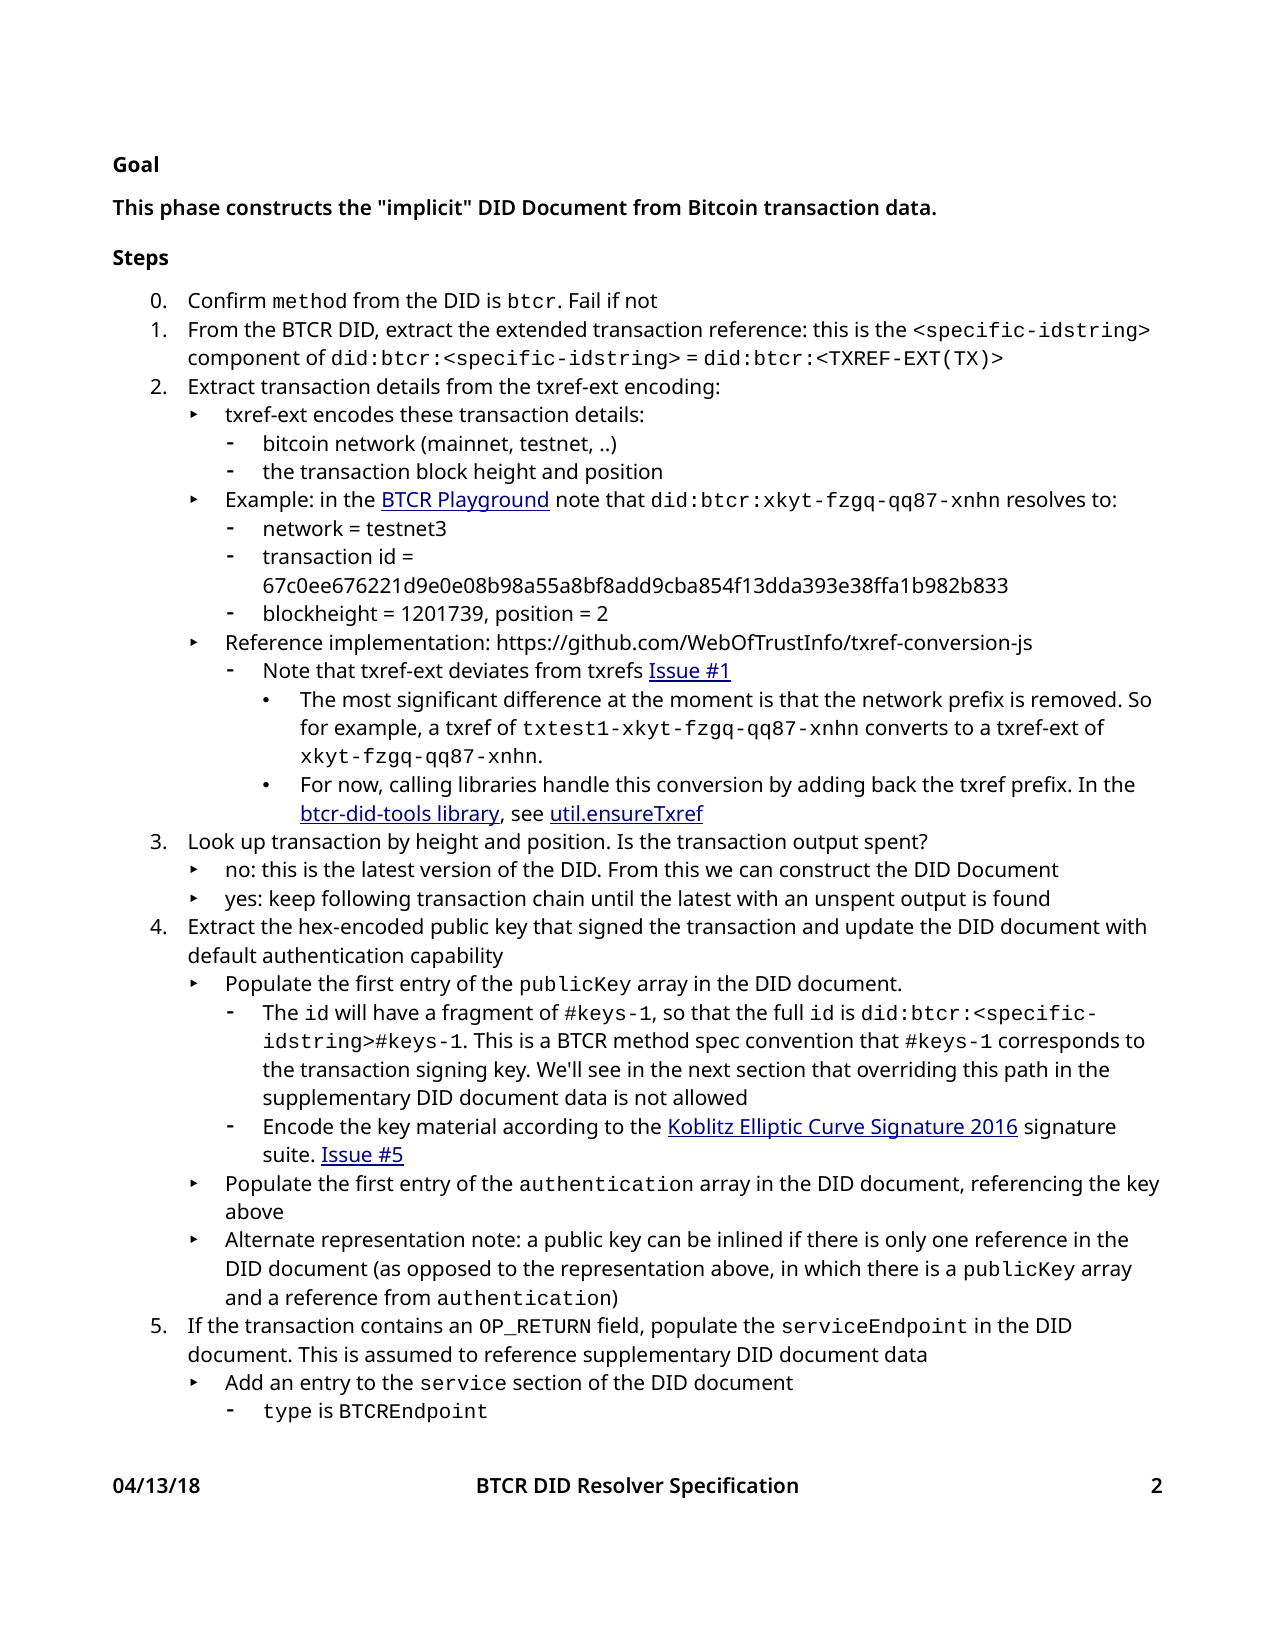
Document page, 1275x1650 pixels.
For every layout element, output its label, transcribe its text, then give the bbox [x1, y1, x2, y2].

list the transaction block height and position [225, 457, 1162, 486]
list Encode the key material according to the Koblitz Elliptic Curve Signature 2016 signature suite. Issue #5 [225, 1112, 1162, 1169]
list Confirm method from the DID is btcr. Fail if not [150, 286, 1162, 315]
text This phase constructs the "implicit" DID Document from Bitcoin transaction data. [112, 193, 1162, 222]
list Reference implementation: https://github.com/WebOfTrustInfo/txref-conversion-js [187, 628, 1162, 656]
list bitcoin network (mainnet, testnet, ..) [225, 429, 1162, 457]
list If the transaction contains an OP_RETURN field, populate the serviceEndpoint in the DID document. This is assumed to reference supplementary DID document data [150, 1311, 1162, 1368]
list type is BTCREndpoint [225, 1397, 1162, 1425]
list The id will have a fragment of #keys-1, so that the full id is did:btcr:<specific-idstring>#keys-1. This is a BTCR method spec convention that #keys-1 corresponds to the transaction signing key. We'll see in the next section that overriding this path in the supplementary DID document data is not allowed [225, 998, 1162, 1112]
list txref-ext encodes these transaction details: [187, 400, 1162, 429]
list Add an entry to the service section of the DID document [187, 1368, 1162, 1397]
list For now, calling libraries handle this conversion by adding back the txref prefix. In the btcr-did-tools library, see util.ensureTxref [262, 770, 1162, 827]
list Populate the first entry of the publicKey array in the DID document. [187, 969, 1162, 998]
list The most significant difference at the moment is that the network prefix is removed. So for example, a txref of txtest1-xkyt-fzgq-qq87-xnhn converts to a txref-ext of xkyt-fzgq-qq87-xnhn. [262, 685, 1162, 770]
list From the BTCR DID, extract the extended transaction reference: this is the <specific-idstring> component of did:btcr:<specific-idstring> = did:btcr:<TXREF-EXT(TX)> [150, 315, 1162, 372]
list Look up transaction by height and position. Is the transaction output spent? [150, 827, 1162, 856]
list transaction id = 67c0ee676221d9e0e08b98a55a8bf8add9cba854f13dda393e38ffa1b982b833 [225, 542, 1162, 599]
list no: this is the latest version of the DID. From this we can construct the DID Document [187, 856, 1162, 884]
list Populate the first entry of the authentication array in the DID document, referencing the key above [187, 1169, 1162, 1226]
list Note that txref-ext deviates from txrefs Issue #1 [225, 656, 1162, 685]
subtitle Steps [112, 243, 1162, 271]
list blockheight = 1201739, position = 2 [225, 599, 1162, 628]
list Example: in the BTCR Playground note that did:btcr:xkyt-fzgq-qq87-xnhn resolves to: [187, 486, 1162, 514]
list network = testnet3 [225, 514, 1162, 542]
list Alternate representation note: a public key can be inlined if there is only one reference in the DID document (as opposed to the representation above, in which there is a publicKey array and a reference from authentication) [187, 1226, 1162, 1311]
list Extract the hex-encoded public key that signed the transaction and update the DID document with default authentication capability [150, 912, 1162, 969]
subtitle Goal [112, 150, 1162, 178]
list yes: keep following transaction chain until the latest with an unspent output is found [187, 884, 1162, 912]
list Extract transaction details from the txref-ext encoding: [150, 372, 1162, 400]
